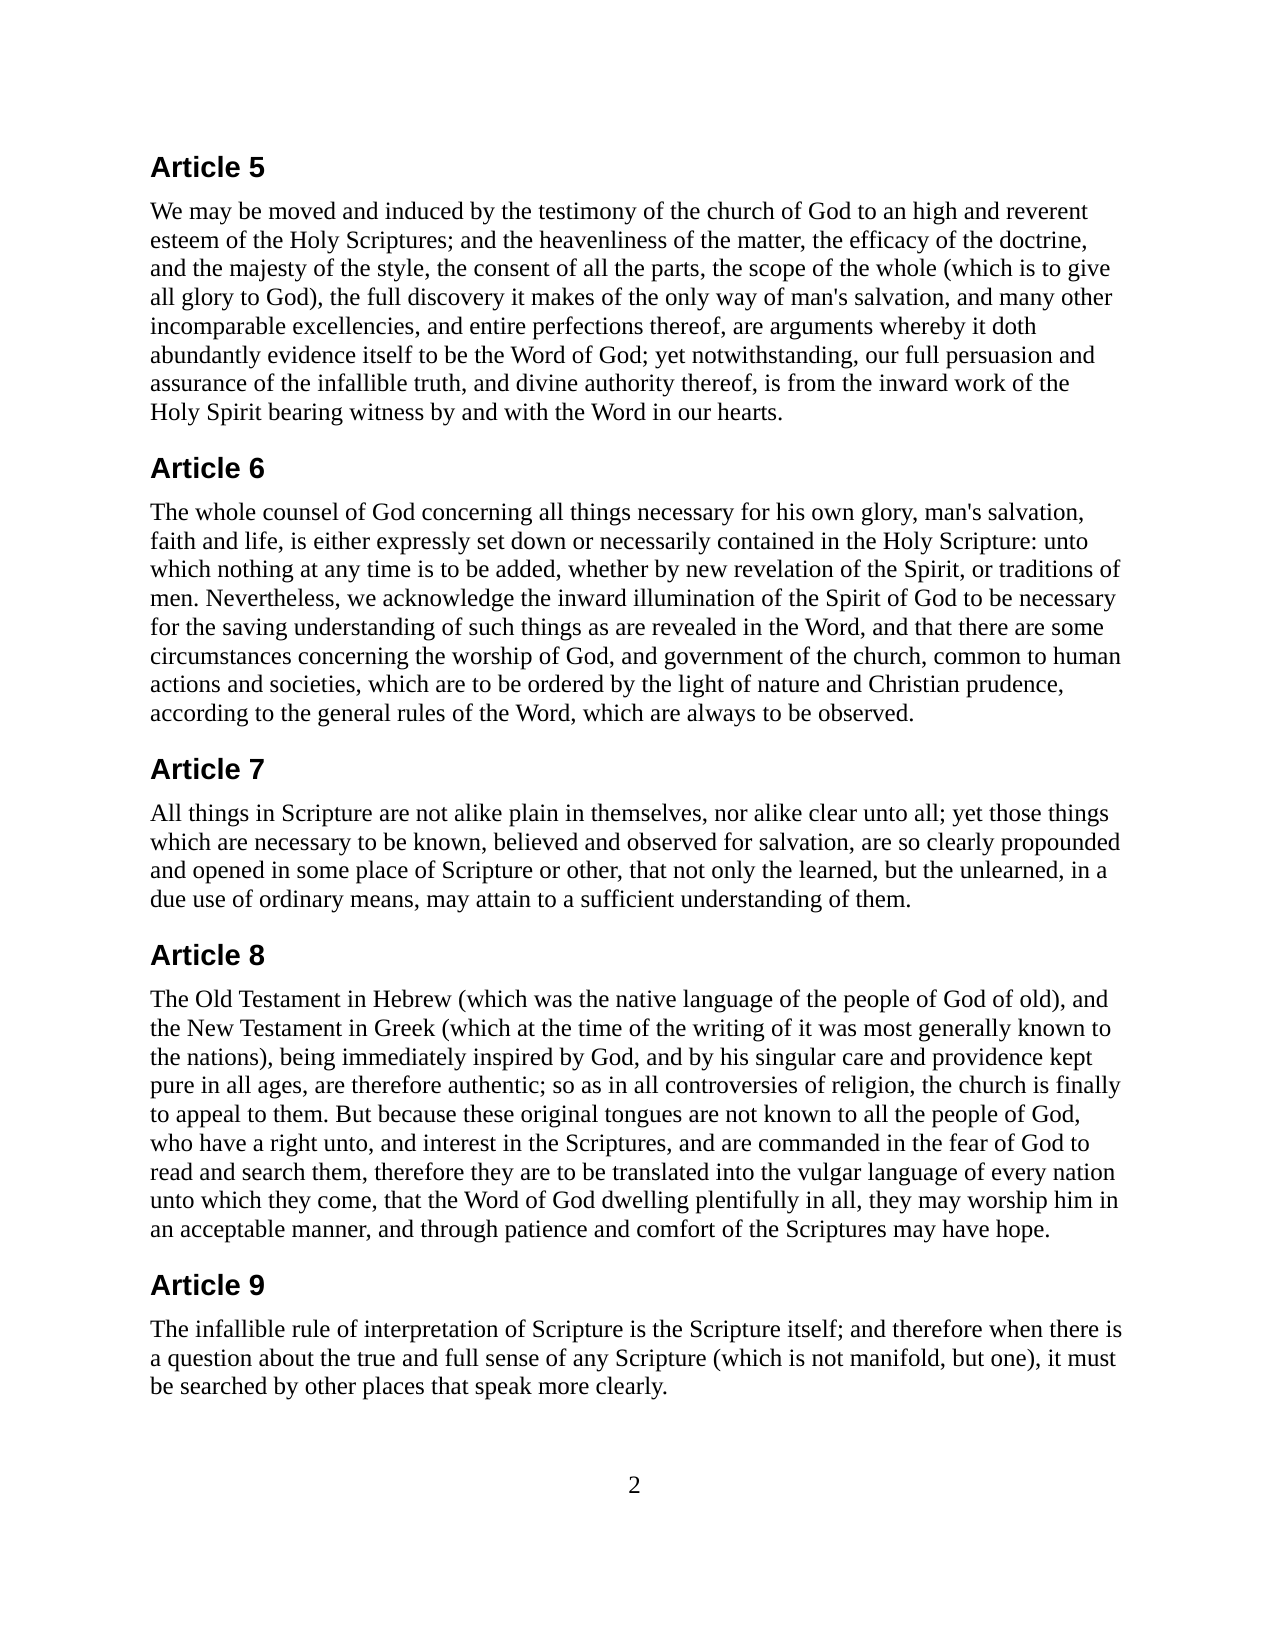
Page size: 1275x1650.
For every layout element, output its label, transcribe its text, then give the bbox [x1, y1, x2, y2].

subtitle Article 7 [150, 752, 1125, 786]
subtitle Article 5 [150, 150, 1125, 183]
subtitle Article 9 [150, 1268, 1125, 1301]
subtitle Article 6 [150, 451, 1125, 484]
text The infallible rule of interpretation of Scripture is the Scripture itself; and therefore when there is a question about the true and full sense of any Scripture (which is not manifold, but one), it must be searched by other places that speak more clearly. [150, 1314, 1125, 1400]
text The whole counsel of God concerning all things necessary for his own glory, man's salvation, faith and life, is either expressly set down or necessarily contained in the Holy Scripture: unto which nothing at any time is to be added, whether by new revelation of the Spirit, or traditions of men. Nevertheless, we acknowledge the inward illumination of the Spirit of God to be necessary for the saving understanding of such things as are revealed in the Word, and that there are some circumstances concerning the worship of God, and government of the church, common to human actions and societies, which are to be ordered by the light of nature and Christian prudence, according to the general rules of the Word, which are always to be observed. [150, 497, 1125, 727]
text All things in Scripture are not alike plain in themselves, nor alike clear unto all; yet those things which are necessary to be known, believed and observed for salvation, are so clearly propounded and opened in some place of Scripture or other, that not only the learned, but the unlearned, in a due use of ordinary means, may attain to a sufficient understanding of them. [150, 798, 1125, 913]
subtitle Article 8 [150, 938, 1125, 972]
text The Old Testament in Hebrew (which was the native language of the people of God of old), and the New Testament in Greek (which at the time of the writing of it was most generally known to the nations), being immediately inspired by God, and by his singular care and providence kept pure in all ages, are therefore authentic; so as in all controversies of religion, the church is finally to appeal to them. But because these original tongues are not known to all the people of God, who have a right unto, and interest in the Scriptures, and are commanded in the fear of God to read and search them, therefore they are to be translated into the vulgar language of every nation unto which they come, that the Word of God dwelling plentifully in all, they may worship him in an acceptable manner, and through patience and comfort of the Scriptures may have hope. [150, 984, 1125, 1243]
text We may be moved and induced by the testimony of the church of God to an high and reverent esteem of the Holy Scriptures; and the heavenliness of the matter, the efficacy of the doctrine, and the majesty of the style, the consent of all the parts, the scope of the whole (which is to give all glory to God), the full discovery it makes of the only way of man's salvation, and many other incomparable excellencies, and entire perfections thereof, are arguments whereby it doth abundantly evidence itself to be the Word of God; yet notwithstanding, our full persuasion and assurance of the infallible truth, and divine authority thereof, is from the inward work of the Holy Spirit bearing witness by and with the Word in our hearts. [150, 196, 1125, 426]
